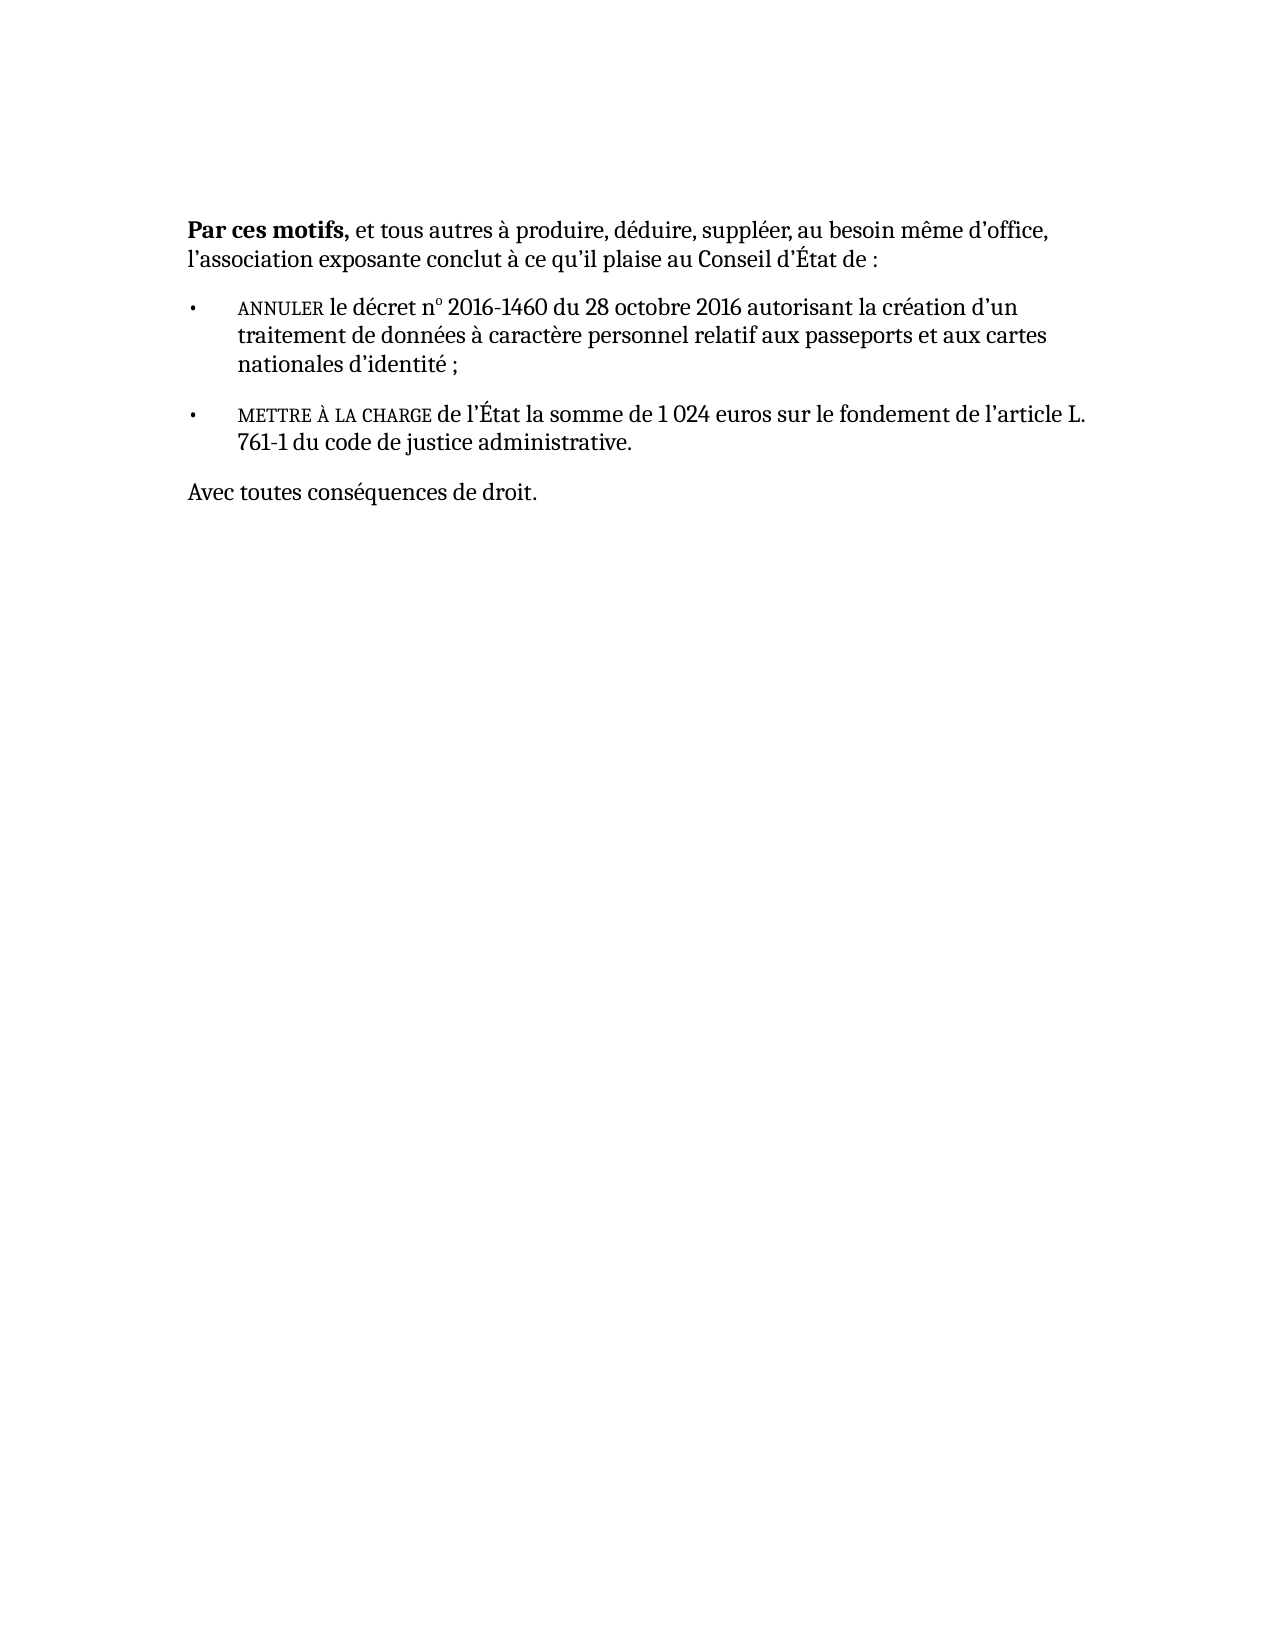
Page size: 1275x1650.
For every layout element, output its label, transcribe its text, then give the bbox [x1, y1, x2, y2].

list annuler le décret no 2016-1460 du 28 octobre 2016 autorisant la création d’un traitement de données à caractère personnel relatif aux passeports et aux cartes nationales d’identité ; [187, 292, 1087, 379]
list mettre à la charge de l’État la somme de 1 024 euros sur le fondement de l’article L. 761-1 du code de justice administrative. [187, 399, 1087, 457]
text Avec toutes conséquences de droit. [187, 478, 1087, 507]
text Par ces motifs, et tous autres à produire, déduire, suppléer, au besoin même d’office, l’association exposante conclut à ce qu’il plaise au Conseil d’État de : [187, 216, 1087, 274]
